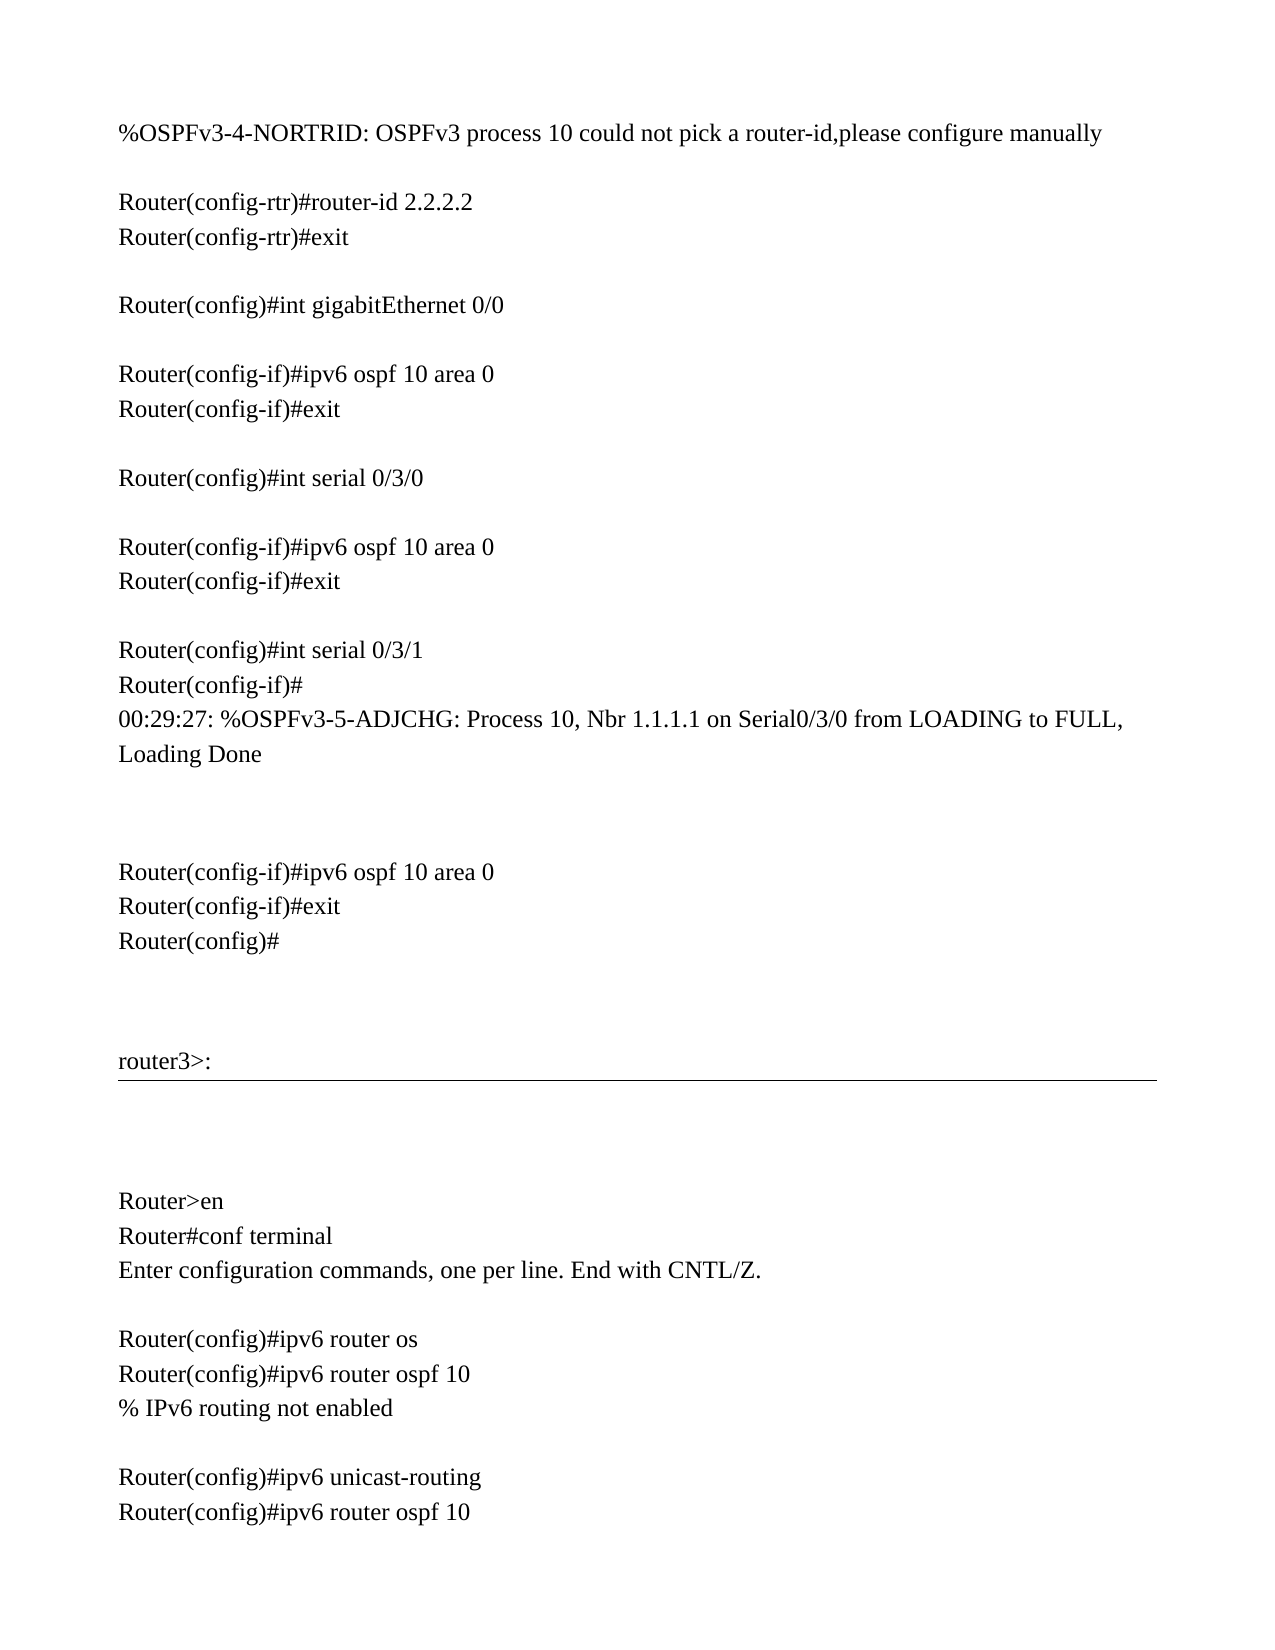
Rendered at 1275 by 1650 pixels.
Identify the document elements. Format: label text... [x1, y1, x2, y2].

text Router(config)# [118, 926, 1157, 954]
text Router#conf terminal [118, 1221, 1157, 1249]
text Router(config-if)#ipv6 ospf 10 area 0 [118, 359, 1157, 388]
text Router(config-if)#exit [118, 566, 1157, 595]
text Router(config)#ipv6 router ospf 10 [118, 1359, 1157, 1387]
text Router(config-if)# [118, 670, 1157, 698]
text Router(config)#ipv6 router ospf 10 [118, 1497, 1157, 1525]
text Router(config-if)#exit [118, 891, 1157, 920]
text Router(config)#int serial 0/3/1 [118, 635, 1157, 664]
text Router(config)#int serial 0/3/0 [118, 463, 1157, 492]
text Router(config)#ipv6 unicast-routing [118, 1462, 1157, 1491]
text Enter configuration commands, one per line. End with CNTL/Z. [118, 1255, 1157, 1284]
text Router(config-if)#exit [118, 394, 1157, 423]
text Router(config-rtr)#router-id 2.2.2.2 [118, 187, 1157, 216]
text % IPv6 routing not enabled [118, 1393, 1157, 1422]
text Router(config)#ipv6 router os [118, 1324, 1157, 1353]
text 00:29:27: %OSPFv3-5-ADJCHG: Process 10, Nbr 1.1.1.1 on Serial0/3/0 from LOADING to FULL, Loading Done [118, 704, 1157, 767]
text %OSPFv3-4-NORTRID: OSPFv3 process 10 could not pick a router-id,please configure manually [118, 118, 1157, 147]
text Router>en [118, 1186, 1157, 1215]
text Router(config)#int gigabitEthernet 0/0 [118, 291, 1157, 319]
text router3>: [118, 1046, 1157, 1080]
text Router(config-if)#ipv6 ospf 10 area 0 [118, 532, 1157, 561]
text Router(config-if)#ipv6 ospf 10 area 0 [118, 857, 1157, 886]
text Router(config-rtr)#exit [118, 222, 1157, 250]
